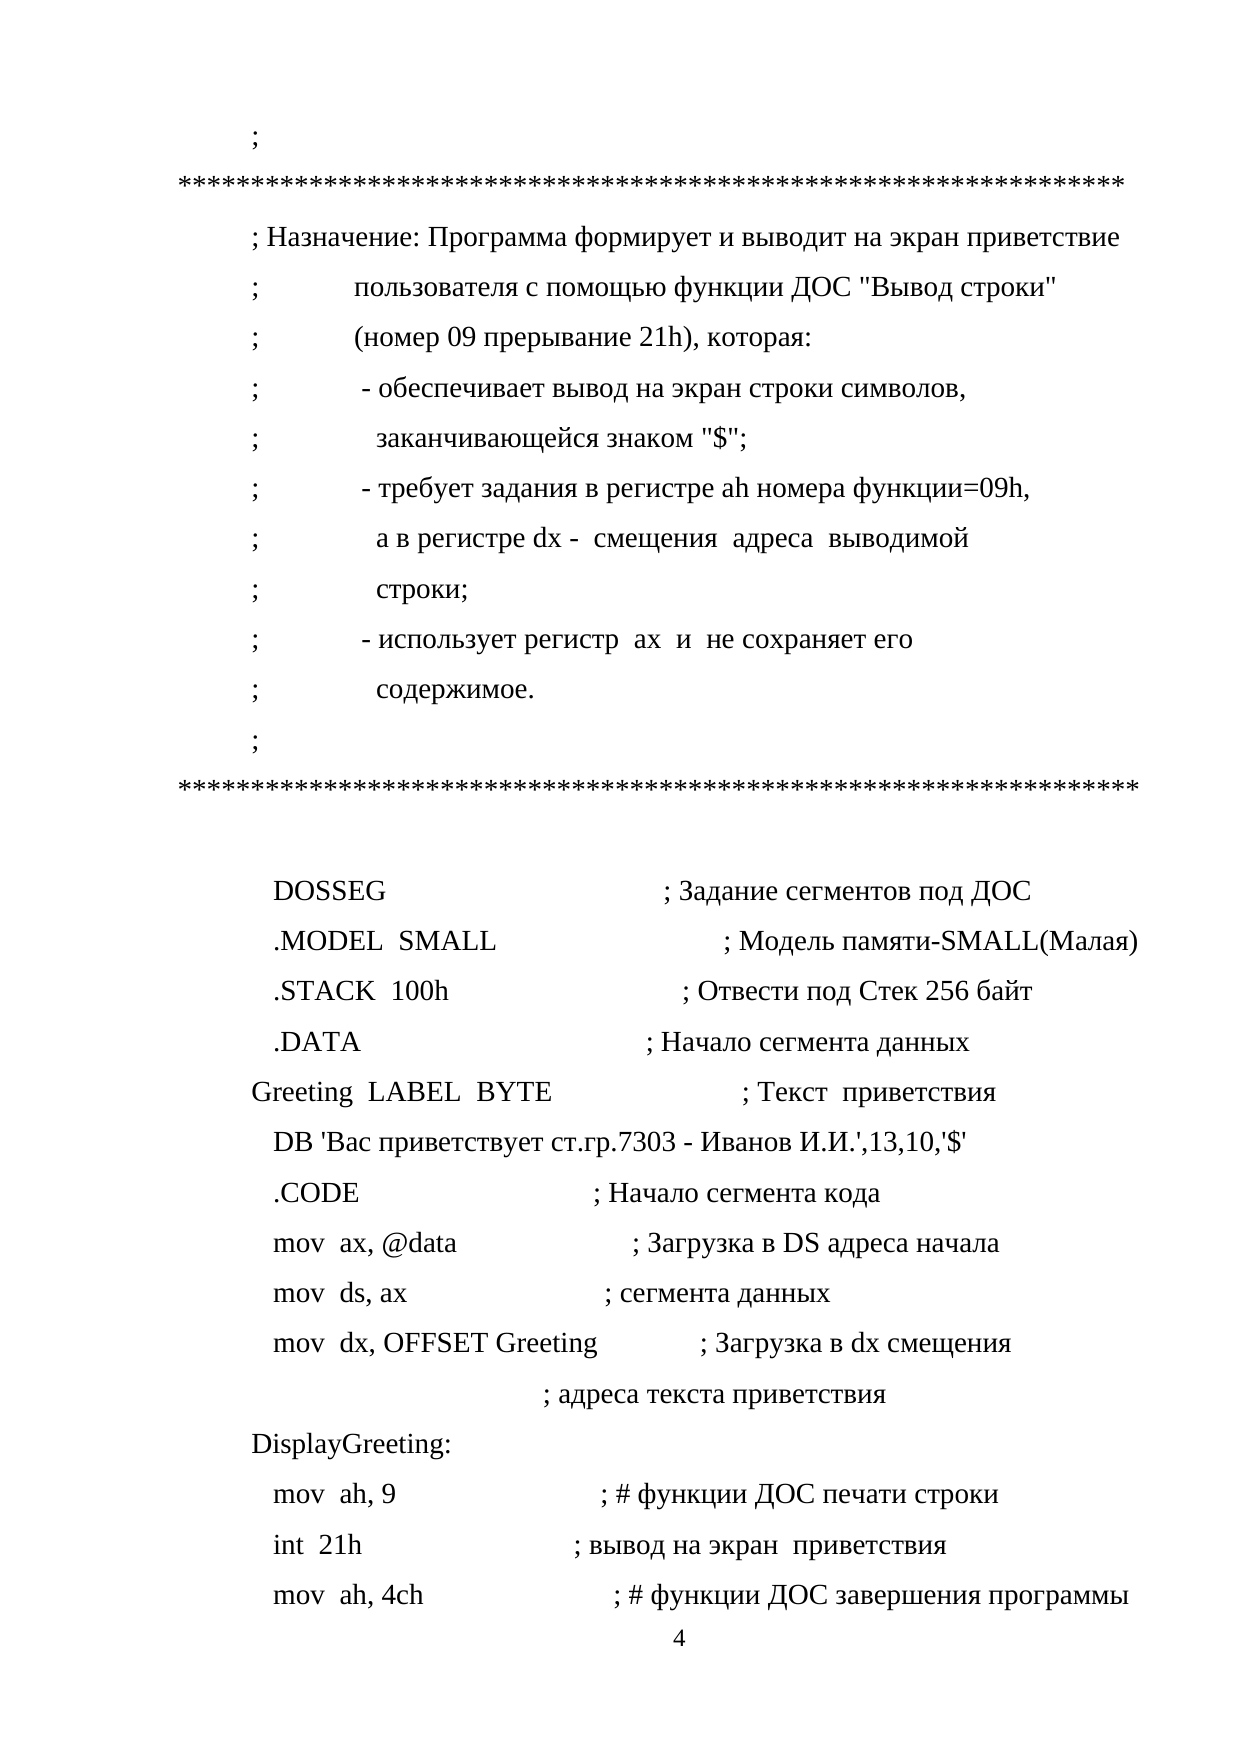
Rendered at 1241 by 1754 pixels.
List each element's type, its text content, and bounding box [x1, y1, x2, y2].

text Greeting LABEL BYTE ; Текст приветствия [177, 1074, 1181, 1108]
text .MODEL SMALL ; Модель памяти-SMALL(Малая) [177, 923, 1181, 957]
text mov ds, ax ; сегмента данных [177, 1275, 1181, 1309]
text ; заканчивающейся знаком "$"; [177, 420, 1181, 453]
text mov dx, OFFSET Greeting ; Загрузка в dx смещения [177, 1326, 1181, 1359]
text ; строки; [177, 571, 1181, 604]
text ; а в регистре dx - смещения адреса выводимой [177, 521, 1181, 554]
text ; ***************************************************************** [177, 118, 1181, 202]
text DOSSEG ; Задание сегментов под ДОС [177, 873, 1181, 906]
text mov ax, @data ; Загрузка в DS адреса начала [177, 1225, 1181, 1258]
text ; - обеспечивает вывод на экран строки символов, [177, 370, 1181, 403]
text ; ****************************************************************** [177, 722, 1181, 806]
text ; Назначение: Программа формирует и выводит на экран приветствие [177, 219, 1181, 252]
text int 21h ; вывод на экран приветствия [177, 1527, 1181, 1560]
text DisplayGreeting: [177, 1426, 1181, 1460]
text .CODE ; Начало сегмента кода [177, 1175, 1181, 1208]
text ; - использует регистр ax и не сохраняет его [177, 621, 1181, 655]
text .DATA ; Начало сегмента данных [177, 1024, 1181, 1057]
text ; адреса текста приветствия [177, 1376, 1181, 1409]
text mov ah, 4ch ; # функции ДОС завершения программы [177, 1577, 1181, 1611]
text ; пользователя с помощью функции ДОС "Вывод строки" [177, 269, 1181, 303]
text DB 'Вас приветствует ст.гр.7303 - Иванов И.И.',13,10,'$' [177, 1124, 1181, 1158]
text ; (номер 09 прерывание 21h), которая: [177, 319, 1181, 353]
text ; - требует задания в регистре ah номера функции=09h, [177, 470, 1181, 504]
text ; содержимое. [177, 672, 1181, 705]
text mov ah, 9 ; # функции ДОС печати строки [177, 1477, 1181, 1510]
text .STACK 100h ; Отвести под Стек 256 байт [177, 973, 1181, 1007]
